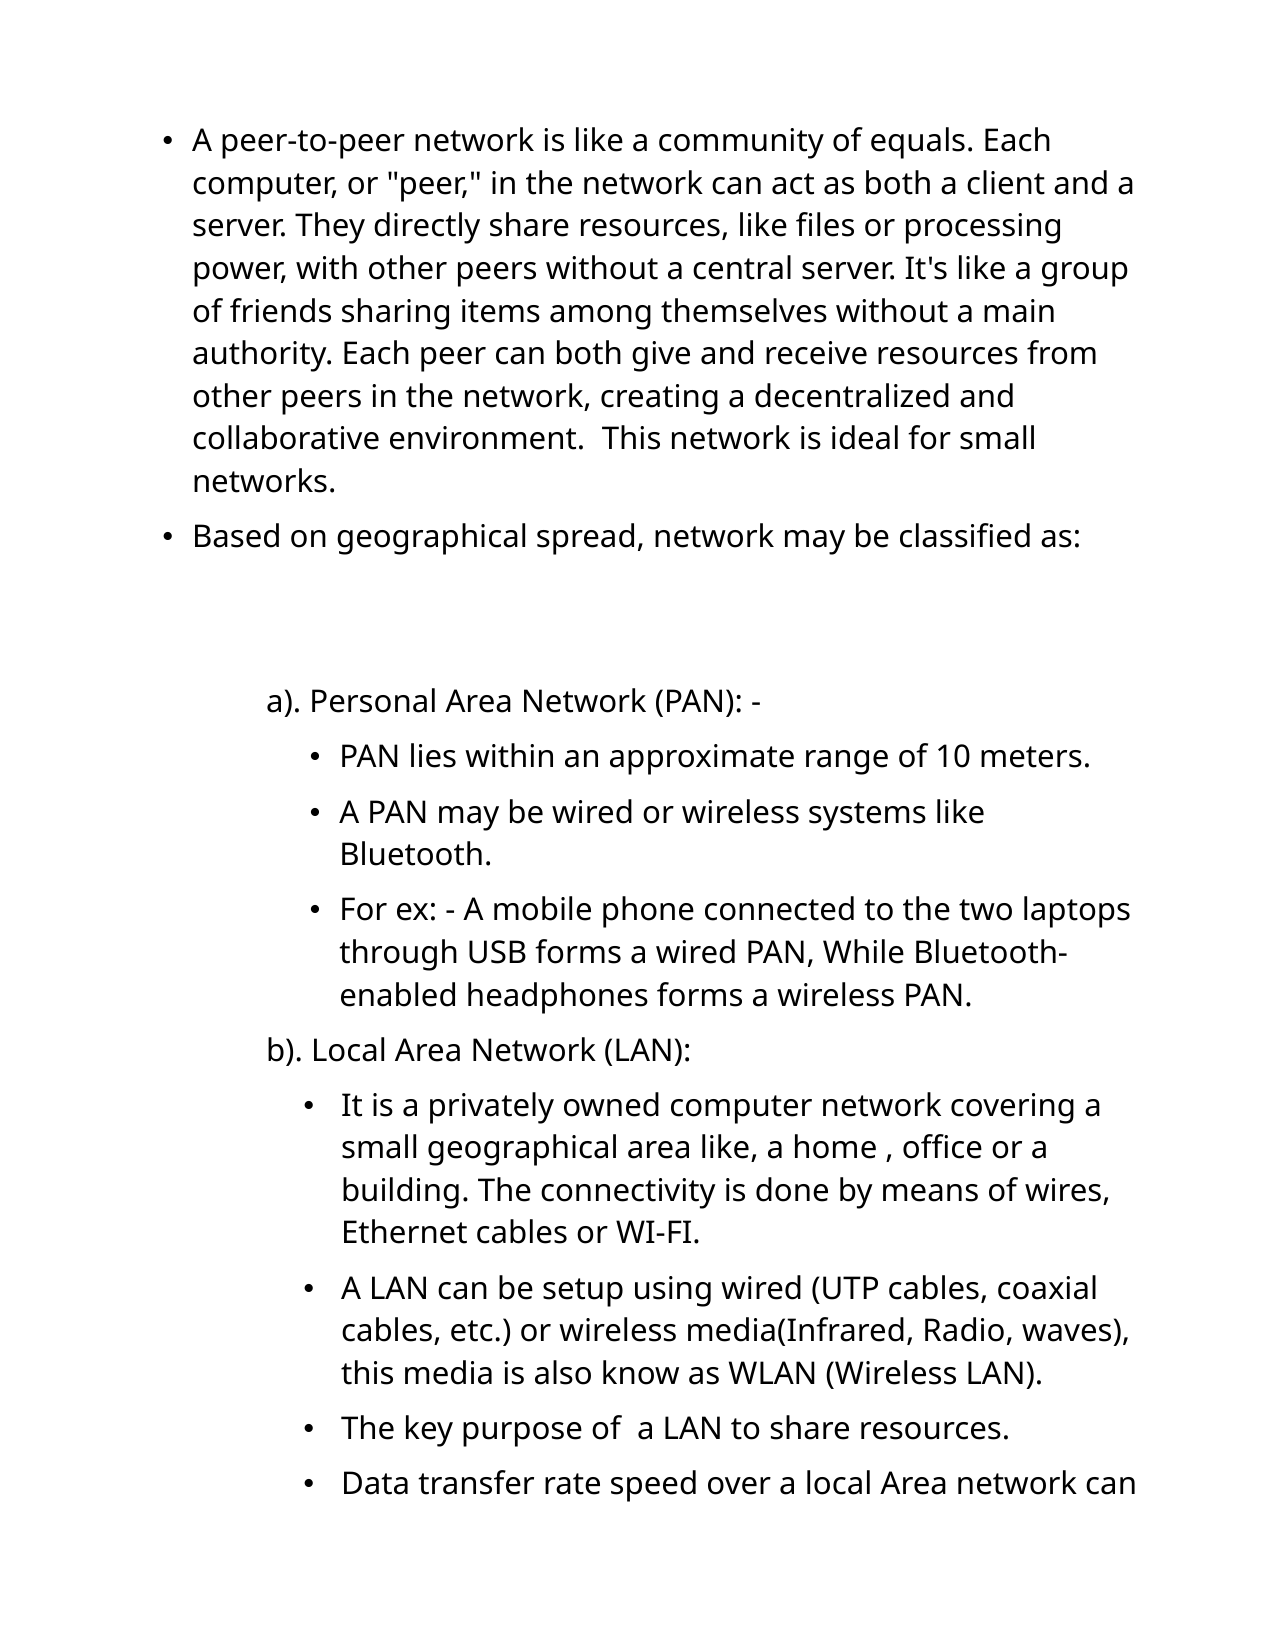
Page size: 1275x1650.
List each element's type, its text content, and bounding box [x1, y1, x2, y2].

list The key purpose of a LAN to share resources. [303, 1406, 1157, 1448]
text a). Personal Area Network (PAN): - [118, 679, 1148, 722]
list Data transfer rate speed over a local Area network can [303, 1461, 1157, 1504]
list A PAN may be wired or wireless systems like Bluetooth. [309, 789, 1148, 875]
text b). Local Area Network (LAN): [118, 1028, 1148, 1070]
list PAN lies within an approximate range of 10 meters. [309, 734, 1148, 777]
list It is a privately owned computer network covering a small geographical area like, a home , office or a building. The connectivity is done by means of wires, Ethernet cables or WI-FI. [303, 1083, 1157, 1253]
list A peer-to-peer network is like a community of equals. Each computer, or "peer," in the network can act as both a client and a server. They directly share resources, like files or processing power, with other peers without a central server. It's like a group of friends sharing items among themselves without a main authority. Each peer can both give and receive resources from other peers in the network, creating a decentralized and collaborative environment. This network is ideal for small networks. [162, 118, 1148, 502]
list For ex: - A mobile phone connected to the two laptops through USB forms a wired PAN, While Bluetooth-enabled headphones forms a wireless PAN. [309, 887, 1148, 1015]
list A LAN can be setup using wired (UTP cables, coaxial cables, etc.) or wireless media(Infrared, Radio, waves), this media is also know as WLAN (Wireless LAN). [303, 1266, 1157, 1393]
list Based on geographical spread, network may be classified as: [162, 514, 1148, 557]
